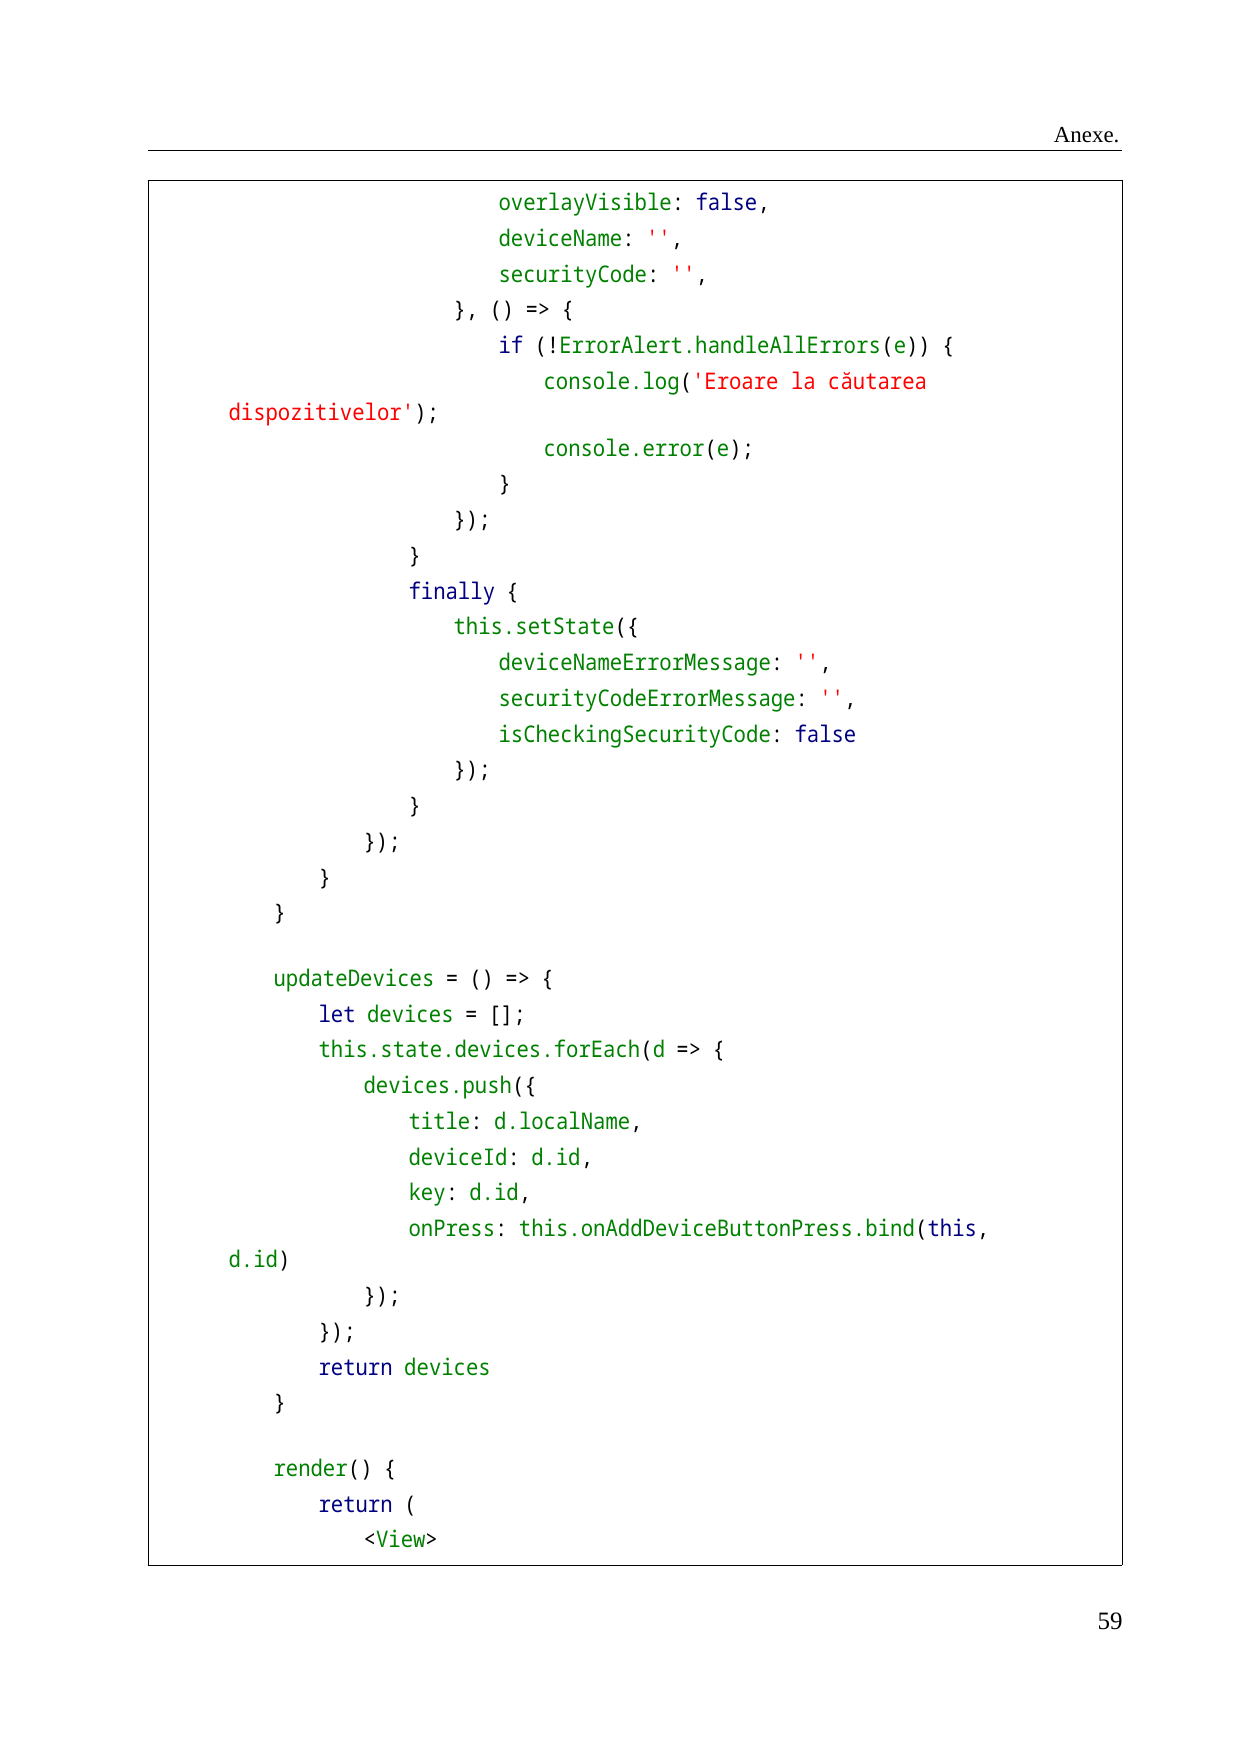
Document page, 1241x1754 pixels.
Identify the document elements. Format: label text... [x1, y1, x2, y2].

table_header overlayVisible: false, deviceName: '', securityCode: '', }, () => { if (!ErrorAlert.handleAllErrors(e)) { console.log('Eroare la căutarea dispozitivelor'); console.error(e); } }); } finally { this.setState({ deviceNameErrorMessage: '', securityCodeErrorMessage: '', isCheckingSecurityCode: false }); } }); } } updateDevices = () => { let devices = []; this.state.devices.forEach(d => { devices.push({ title: d.localName, deviceId: d.id, key: d.id, onPress: this.onAddDeviceButtonPress.bind(this, d.id) }); }); return devices } render() { return ( <View> [149, 181, 1122, 1565]
